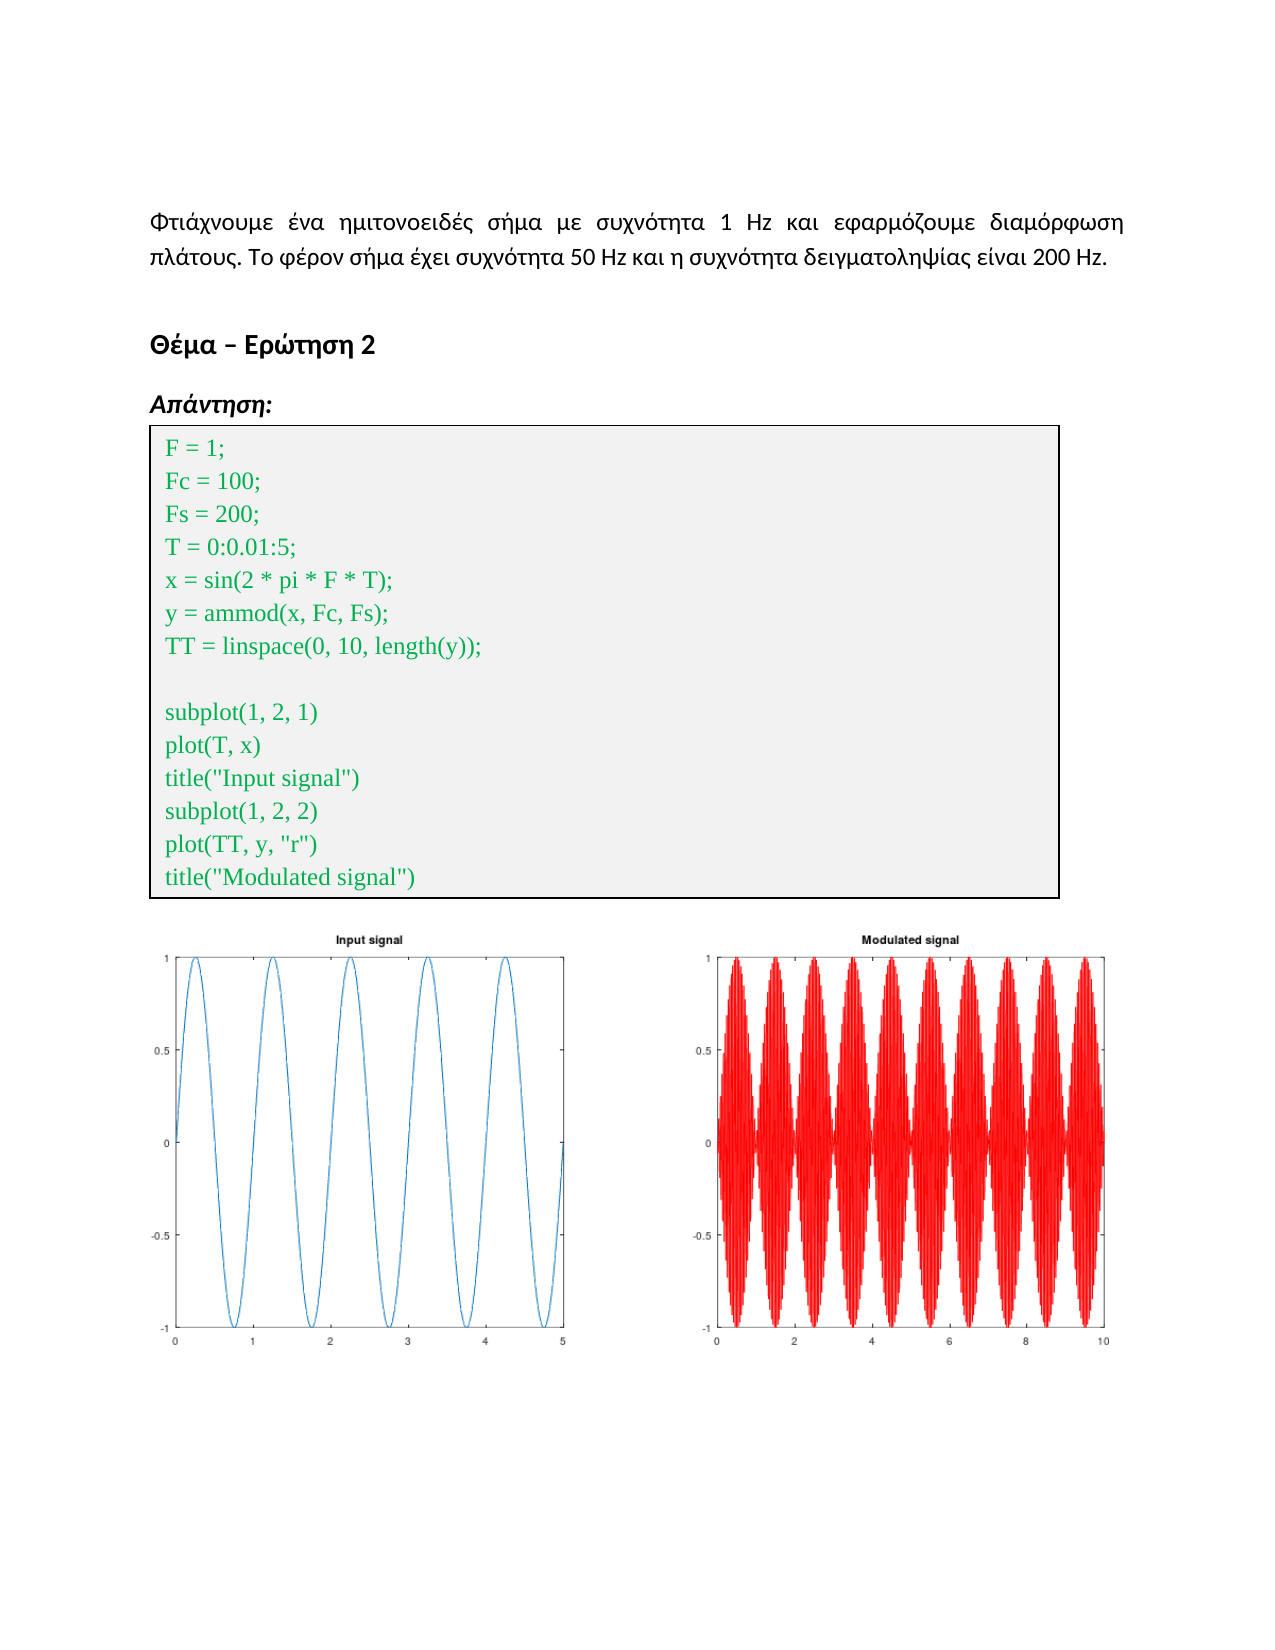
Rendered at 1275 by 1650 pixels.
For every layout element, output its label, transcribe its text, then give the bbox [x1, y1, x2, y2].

text x = sin(2 * pi * F * T); [165, 565, 1044, 594]
text F = 1; [165, 433, 1044, 462]
text subplot(1, 2, 1) [165, 697, 1044, 726]
picture [150, 928, 1125, 1363]
text title("Modulated signal") [165, 862, 1044, 891]
subtitle Απάντηση: [150, 388, 1125, 421]
text subplot(1, 2, 2) [165, 796, 1044, 825]
text Fc = 100; [165, 466, 1044, 495]
text plot(TT, y, "r") [165, 829, 1044, 858]
text y = ammod(x, Fc, Fs); [165, 598, 1044, 627]
subtitle Θέμα – Ερώτηση 2 [150, 326, 1125, 361]
text Fs = 200; [165, 499, 1044, 528]
text T = 0:0.01:5; [165, 532, 1044, 561]
text Φτιάχνουμε ένα ημιτονοειδές σήμα με συχνότητα 1 Hz και εφαρμόζουμε διαμόρφωση πλάτους. Το φέρον σήμα έχει συχνότητα 50 Hz και η συχνότητα δειγματοληψίας είναι 200 Hz. [150, 206, 1125, 271]
text plot(T, x) [165, 730, 1044, 759]
text TT = linspace(0, 10, length(y)); [165, 631, 1044, 660]
text title("Input signal") [165, 763, 1044, 792]
